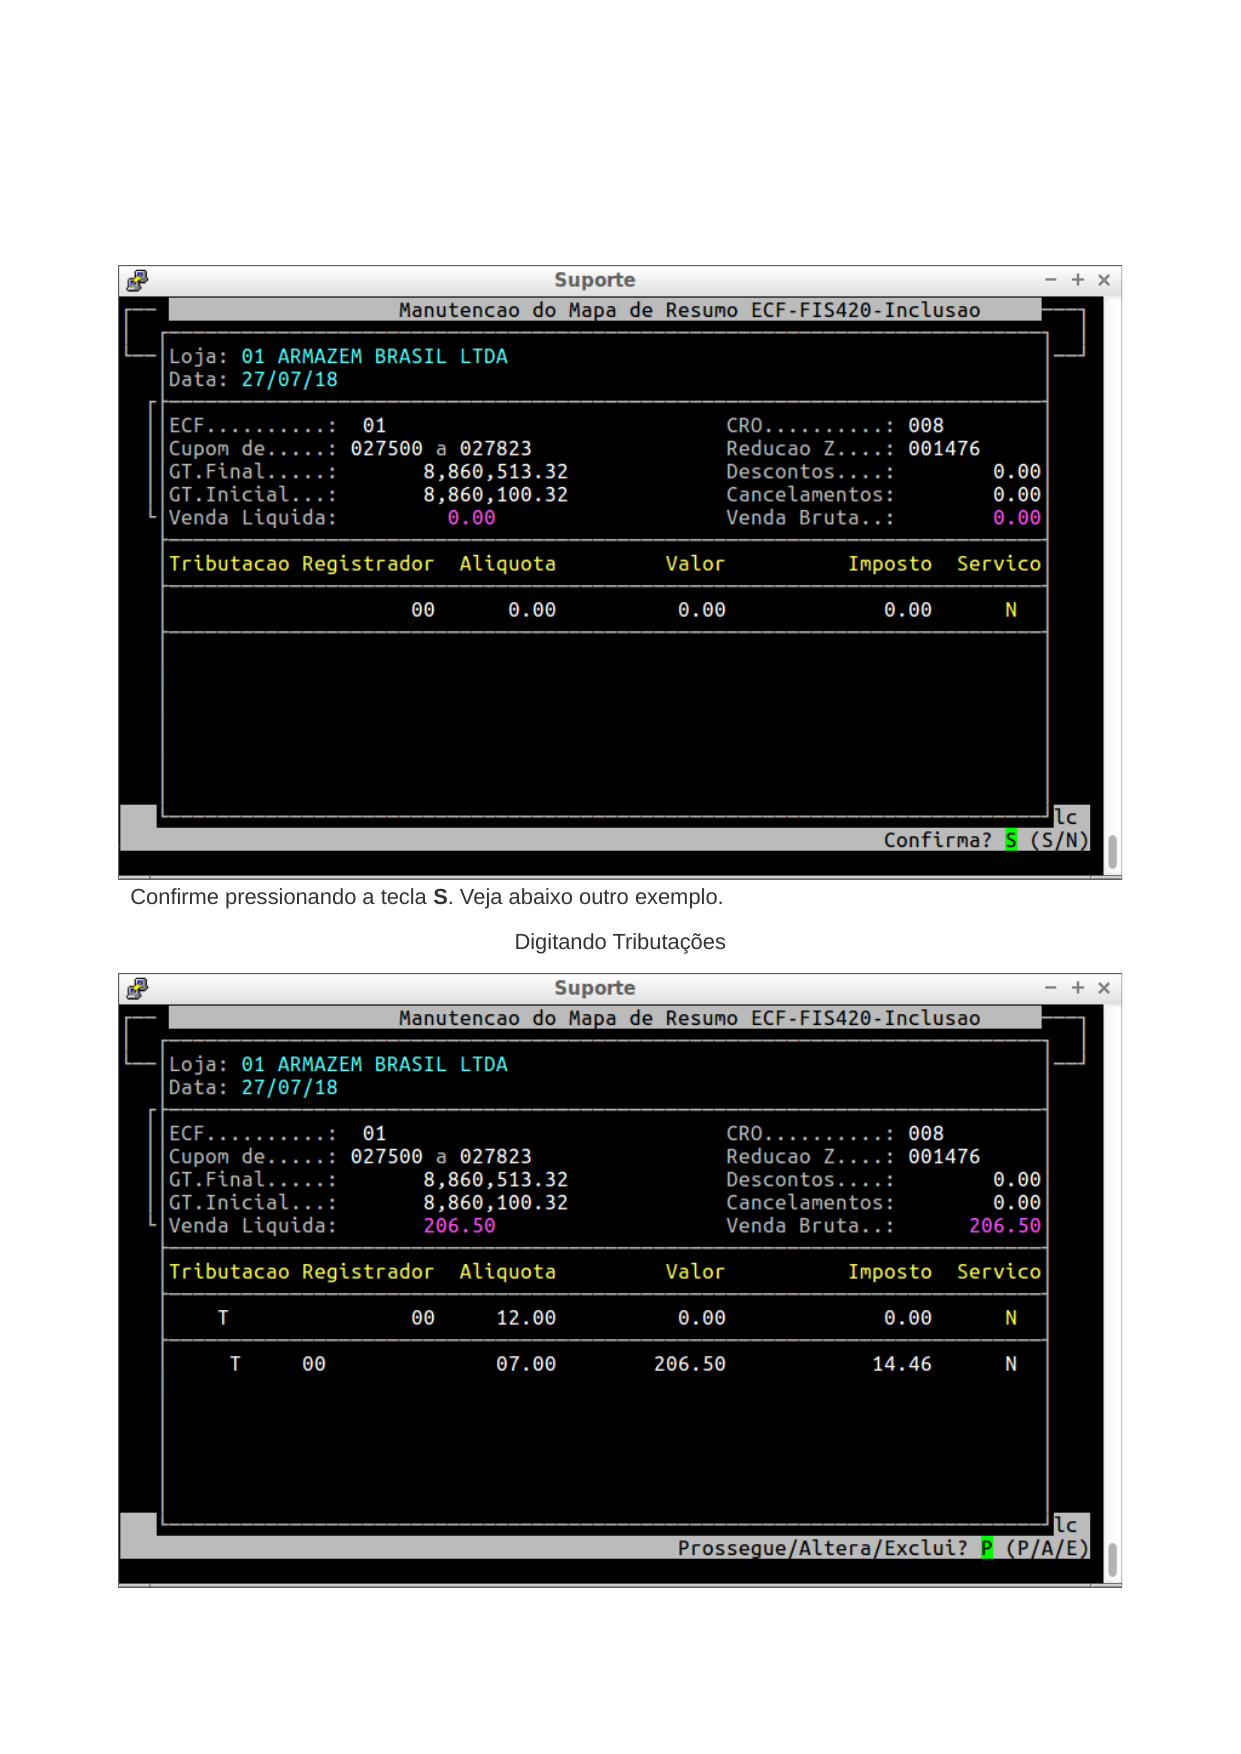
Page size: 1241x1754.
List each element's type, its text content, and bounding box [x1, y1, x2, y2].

text Confirme pressionando a tecla S. Veja abaixo outro exemplo. [118, 880, 1122, 909]
picture [118, 973, 1123, 1588]
picture [118, 265, 1123, 880]
text Digitando Tributações [118, 929, 1122, 954]
